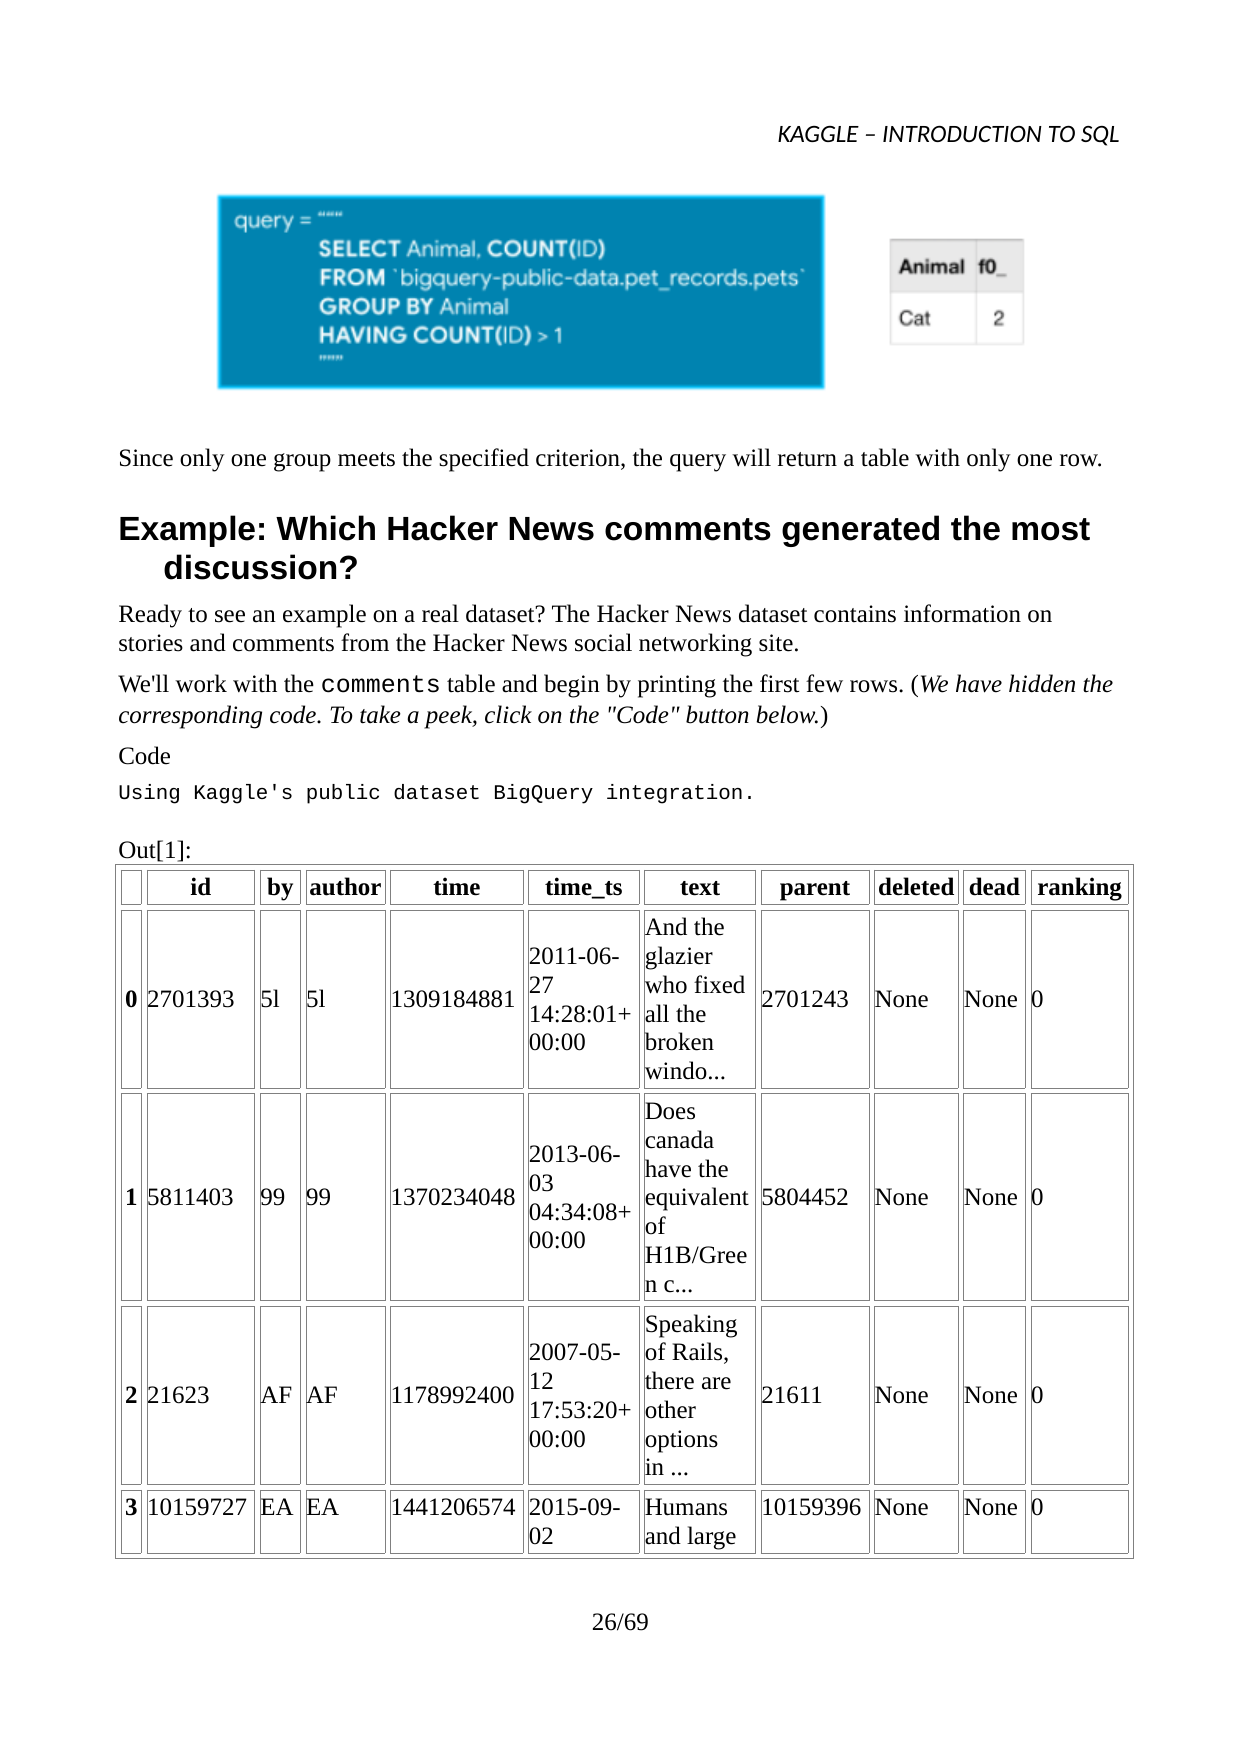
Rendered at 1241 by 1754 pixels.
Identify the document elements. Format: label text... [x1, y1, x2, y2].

table_cell None [871, 904, 961, 1088]
table_cell 21611 [758, 1300, 871, 1484]
table_cell EA [257, 1484, 303, 1553]
table_cell 2701243 [758, 904, 871, 1088]
table_header by [257, 865, 303, 904]
table_cell 2011-06-27 14:28:01+00:00 [526, 904, 642, 1088]
text Ready to see an example on a real dataset? The Hacker News dataset contains information on stories and comments from the Hacker News social networking site. [118, 599, 1122, 656]
table_cell Does canada have the equivalent of H1B/Green c... [642, 1088, 758, 1300]
table_cell AF [257, 1300, 303, 1484]
table_header [118, 865, 144, 904]
table_cell 0 [1028, 1300, 1131, 1484]
table_cell 10159727 [144, 1484, 257, 1553]
table_cell None [871, 1088, 961, 1300]
table_cell 2007-05-12 17:53:20+00:00 [526, 1300, 642, 1484]
table_cell And the glazier who fixed all the broken windo... [642, 904, 758, 1088]
table_header ranking [1028, 865, 1131, 904]
table_cell 0 [1028, 1484, 1131, 1553]
text Code [118, 741, 1122, 770]
table_cell 21623 [144, 1300, 257, 1484]
text Since only one group meets the specified criterion, the query will return a table with only one row. [118, 443, 1122, 472]
text Out[1]: [118, 835, 1122, 864]
table_cell None [871, 1484, 961, 1553]
table_cell 3 [118, 1484, 144, 1553]
table_cell EA [303, 1484, 387, 1553]
table_cell 2 [118, 1300, 144, 1484]
table_cell 1441206574 [388, 1484, 526, 1553]
table_cell None [961, 1484, 1028, 1553]
table_header time [388, 865, 526, 904]
table_cell 5811403 [144, 1088, 257, 1300]
table_cell 10159396 [758, 1484, 871, 1553]
table_cell 2701393 [144, 904, 257, 1088]
subtitle Example: Which Hacker News comments generated the most discussion? [118, 509, 1122, 586]
text Using Kaggle's public dataset BigQuery integration. [118, 782, 1122, 806]
table_cell 2015-09-02 [526, 1484, 642, 1553]
table_header time_ts [526, 865, 642, 904]
table_cell 99 [257, 1088, 303, 1300]
table_cell 0 [1028, 1088, 1131, 1300]
table_header deleted [871, 865, 961, 904]
table_cell AF [303, 1300, 387, 1484]
table_cell 0 [1028, 904, 1131, 1088]
table_cell None [961, 1088, 1028, 1300]
table_cell 5l [303, 904, 387, 1088]
table_cell Speaking of Rails, there are other options in ... [642, 1300, 758, 1484]
table_cell None [961, 904, 1028, 1088]
table_header id [144, 865, 257, 904]
table_header dead [961, 865, 1028, 904]
table_cell 5804452 [758, 1088, 871, 1300]
table_header [122, 871, 141, 904]
table_cell 0 [118, 904, 144, 1088]
table_header text [642, 865, 758, 904]
picture [203, 178, 1037, 402]
table_cell 1370234048 [388, 1088, 526, 1300]
table_cell 1 [118, 1088, 144, 1300]
table_cell 99 [303, 1088, 387, 1300]
table_header author [303, 865, 387, 904]
table_cell 1178992400 [388, 1300, 526, 1484]
table_header parent [758, 865, 871, 904]
table_cell Humans and large [642, 1484, 758, 1553]
table_cell 5l [257, 904, 303, 1088]
table_cell 1309184881 [388, 904, 526, 1088]
table_cell 2013-06-03 04:34:08+00:00 [526, 1088, 642, 1300]
table_cell None [961, 1300, 1028, 1484]
table_cell None [871, 1300, 961, 1484]
text We'll work with the comments table and begin by printing the first few rows. (We have hidden the corresponding code. To take a peek, click on the "Code" button below.) [118, 669, 1122, 728]
